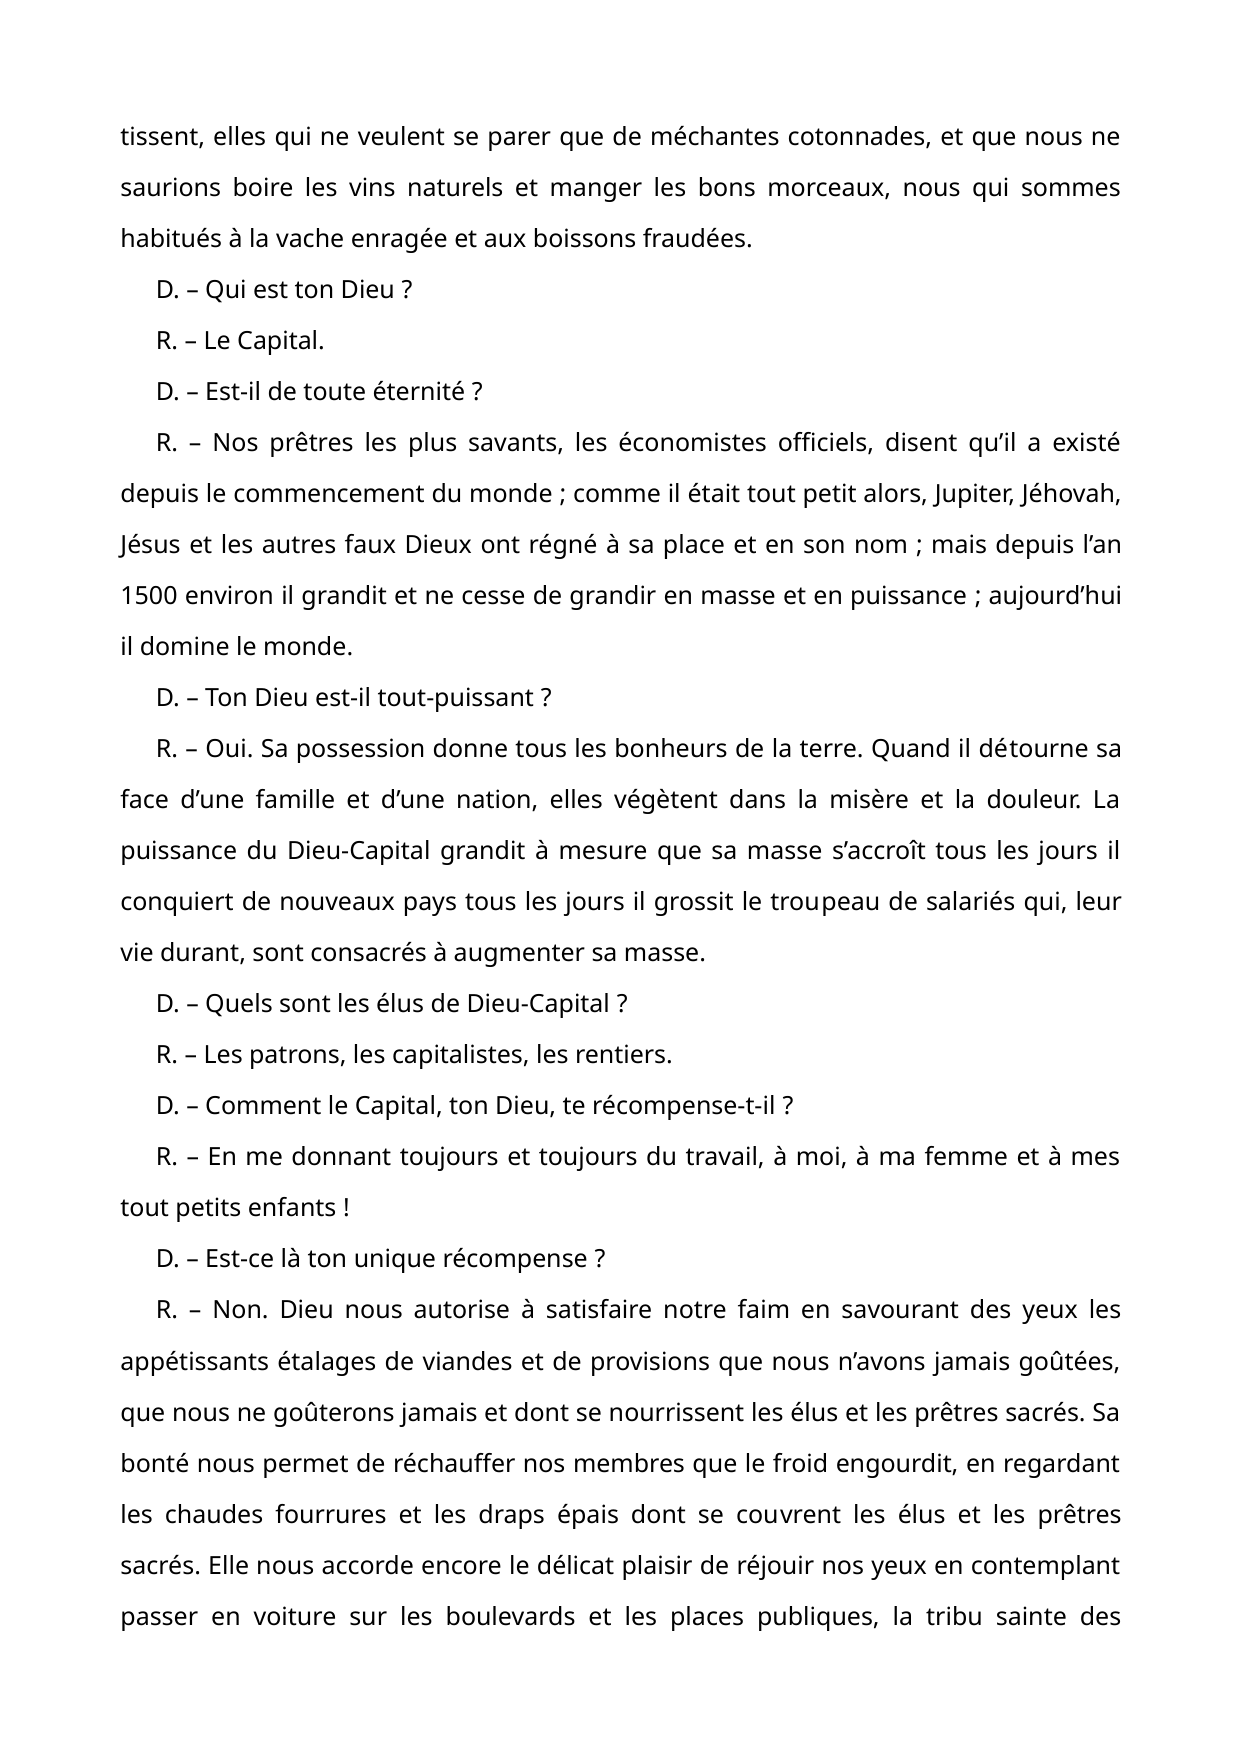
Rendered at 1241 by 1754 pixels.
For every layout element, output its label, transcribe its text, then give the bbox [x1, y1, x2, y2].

text R. – Non. Dieu nous autorise à satisfaire notre faim en savourant des yeux les appétissants étalages de viandes et de provisions que nous n’avons jamais goûtées, que nous ne goûterons jamais et dont se nourrissent les élus et les prêtres sacrés. Sa bonté nous permet de réchauffer nos membres que le froid engourdit, en regardant les chaudes fourrures et les draps épais dont se cou­vrent les élus et les prêtres sacrés. Elle nous accorde encore le délicat plaisir de réjouir nos yeux en contemplant passer en voiture sur les boulevards et les places publiques, la tribu sainte des [120, 1292, 1122, 1632]
text D. – Ton Dieu est-il tout-puissant ? [120, 679, 1122, 714]
text D. – Comment le Capital, ton Dieu, te récompense-t-il ? [120, 1088, 1122, 1122]
text tissent, elles qui ne veulent se parer que de méchantes cotonnades, et que nous ne saurions boire les vins naturels et manger les bons morceaux, nous qui sommes habitués à la vache enragée et aux boissons fraudées. [120, 118, 1122, 254]
text R. – Oui. Sa possession donne tous les bonheurs de la terre. Quand il dé­tourne sa face d’une famille et d’une nation, elles végètent dans la misère et la douleur. La puissance du Dieu-Capital grandit à mesure que sa masse s’accroît tous les jours il conquiert de nouveaux pays tous les jours il grossit le trou­peau de salariés qui, leur vie durant, sont consacrés à augmenter sa masse. [120, 731, 1122, 969]
text R. – Nos prêtres les plus savants, les économistes officiels, disent qu’il a existé depuis le commencement du monde ; comme il était tout petit alors, Jupiter, Jéhovah, Jésus et les autres faux Dieux ont régné à sa place et en son nom ; mais depuis l’an 1500 environ il grandit et ne cesse de grandir en masse et en puissance ; aujourd’hui il domine le monde. [120, 424, 1122, 663]
text D. – Qui est ton Dieu ? [120, 271, 1122, 305]
text R. – Les patrons, les capitalistes, les rentiers. [120, 1037, 1122, 1071]
text D. – Quels sont les élus de Dieu-Capital ? [120, 986, 1122, 1020]
text D. – Est-il de toute éternité ? [120, 373, 1122, 407]
text R. – En me donnant toujours et toujours du travail, à moi, à ma femme et à mes tout petits enfants ! [120, 1139, 1122, 1224]
text R. – Le Capital. [120, 322, 1122, 356]
text D. – Est-ce là ton unique récompense ? [120, 1241, 1122, 1275]
